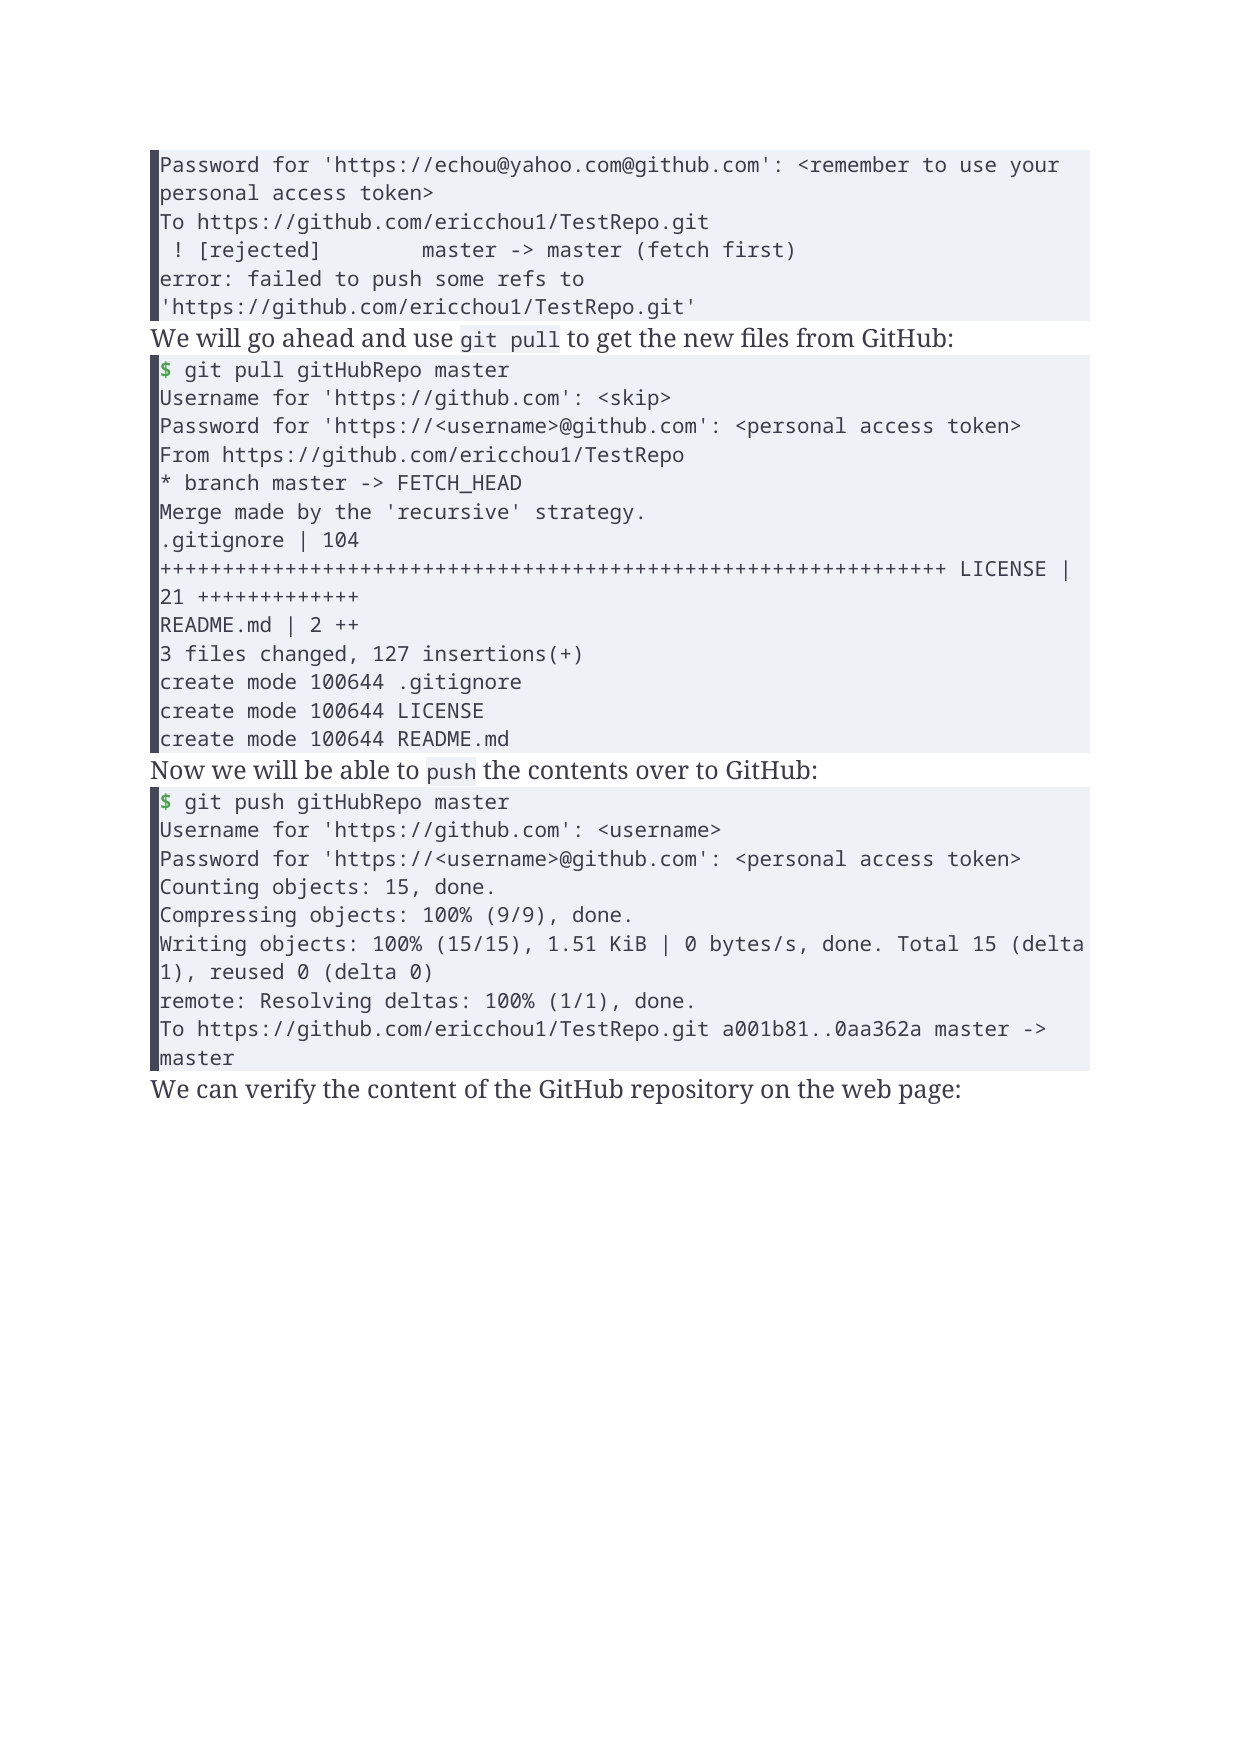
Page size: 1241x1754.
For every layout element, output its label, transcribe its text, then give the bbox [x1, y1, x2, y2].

text Counting objects: 15, done. [159, 872, 1090, 901]
text Now we will be able to push the contents over to GitHub: [150, 753, 1090, 787]
text We will go ahead and use git pull to get the new files from GitHub: [150, 321, 1090, 355]
text $ git push gitHubRepo master [159, 787, 1090, 815]
text README.md | 2 ++ [159, 611, 1090, 639]
text To https://github.com/ericchou1/TestRepo.git [159, 207, 1090, 235]
text Username for 'https://github.com': <skip> [159, 383, 1090, 412]
text remote: Resolving deltas: 100% (1/1), done. [159, 986, 1090, 1014]
text To https://github.com/ericchou1/TestRepo.git a001b81..0aa362a master -> master [159, 1014, 1090, 1071]
text Username for 'https://github.com': <username> [159, 815, 1090, 844]
text Compressing objects: 100% (9/9), done. [159, 901, 1090, 929]
text create mode 100644 .gitignore [159, 667, 1090, 696]
text 3 files changed, 127 insertions(+) [159, 639, 1090, 667]
text $ git pull gitHubRepo master [159, 355, 1090, 383]
text Merge made by the 'recursive' strategy. [159, 497, 1090, 525]
text Password for 'https://<username>@github.com': <personal access token> [159, 412, 1090, 440]
text * branch master -> FETCH_HEAD [159, 468, 1090, 497]
text Writing objects: 100% (15/15), 1.51 KiB | 0 bytes/s, done. Total 15 (delta 1), reused 0 (delta 0) [159, 929, 1090, 986]
text create mode 100644 LICENSE [159, 696, 1090, 724]
text ! [rejected] master -> master (fetch first) [159, 235, 1090, 264]
text +++++++++++++++++++++++++++++++++++++++++++++++++++++++++++++++ LICENSE | 21 +++++++++++++ [159, 554, 1090, 611]
text We can verify the content of the GitHub repository on the web page: [150, 1071, 1090, 1105]
text create mode 100644 README.md [159, 724, 1090, 753]
text Password for 'https://echou@yahoo.com@github.com': <remember to use your personal access token> [159, 150, 1090, 207]
text Password for 'https://<username>@github.com': <personal access token> [159, 844, 1090, 872]
text From https://github.com/ericchou1/TestRepo [159, 440, 1090, 468]
text error: failed to push some refs to 'https://github.com/ericchou1/TestRepo.git' [159, 264, 1090, 321]
text .gitignore | 104 [159, 525, 1090, 554]
